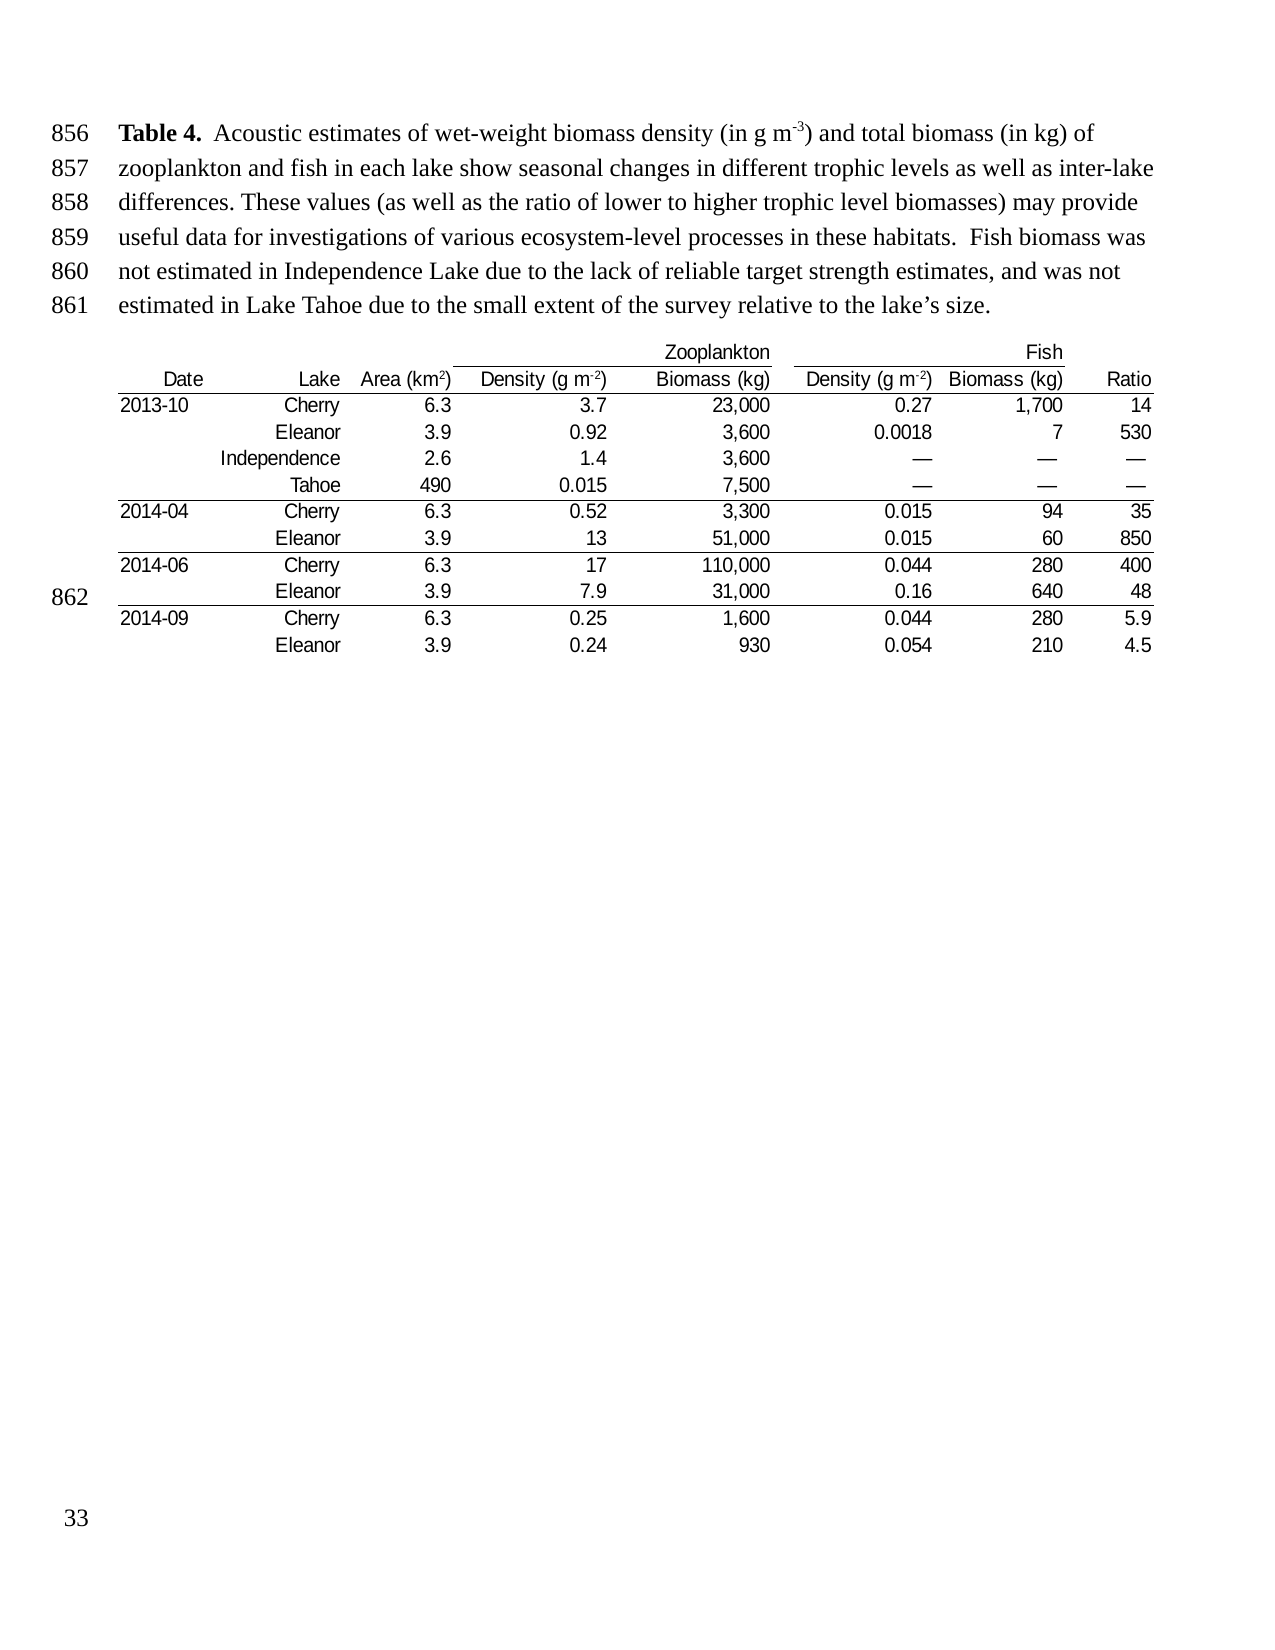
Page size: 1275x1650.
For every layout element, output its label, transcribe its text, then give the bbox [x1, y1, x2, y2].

text Table 4. Acoustic estimates of wet-weight biomass density (in g m-3) and total biomass (in kg) of zooplankton and fish in each lake show seasonal changes in different trophic levels as well as inter-lake differences. These values (as well as the ratio of lower to higher trophic level biomasses) may provide useful data for investigations of various ecosystem-level processes in these habitats. Fish biomass was not estimated in Independence Lake due to the lack of reliable target strength estimates, and was not estimated in Lake Tahoe due to the small extent of the survey relative to the lake’s size. [118, 118, 1157, 319]
